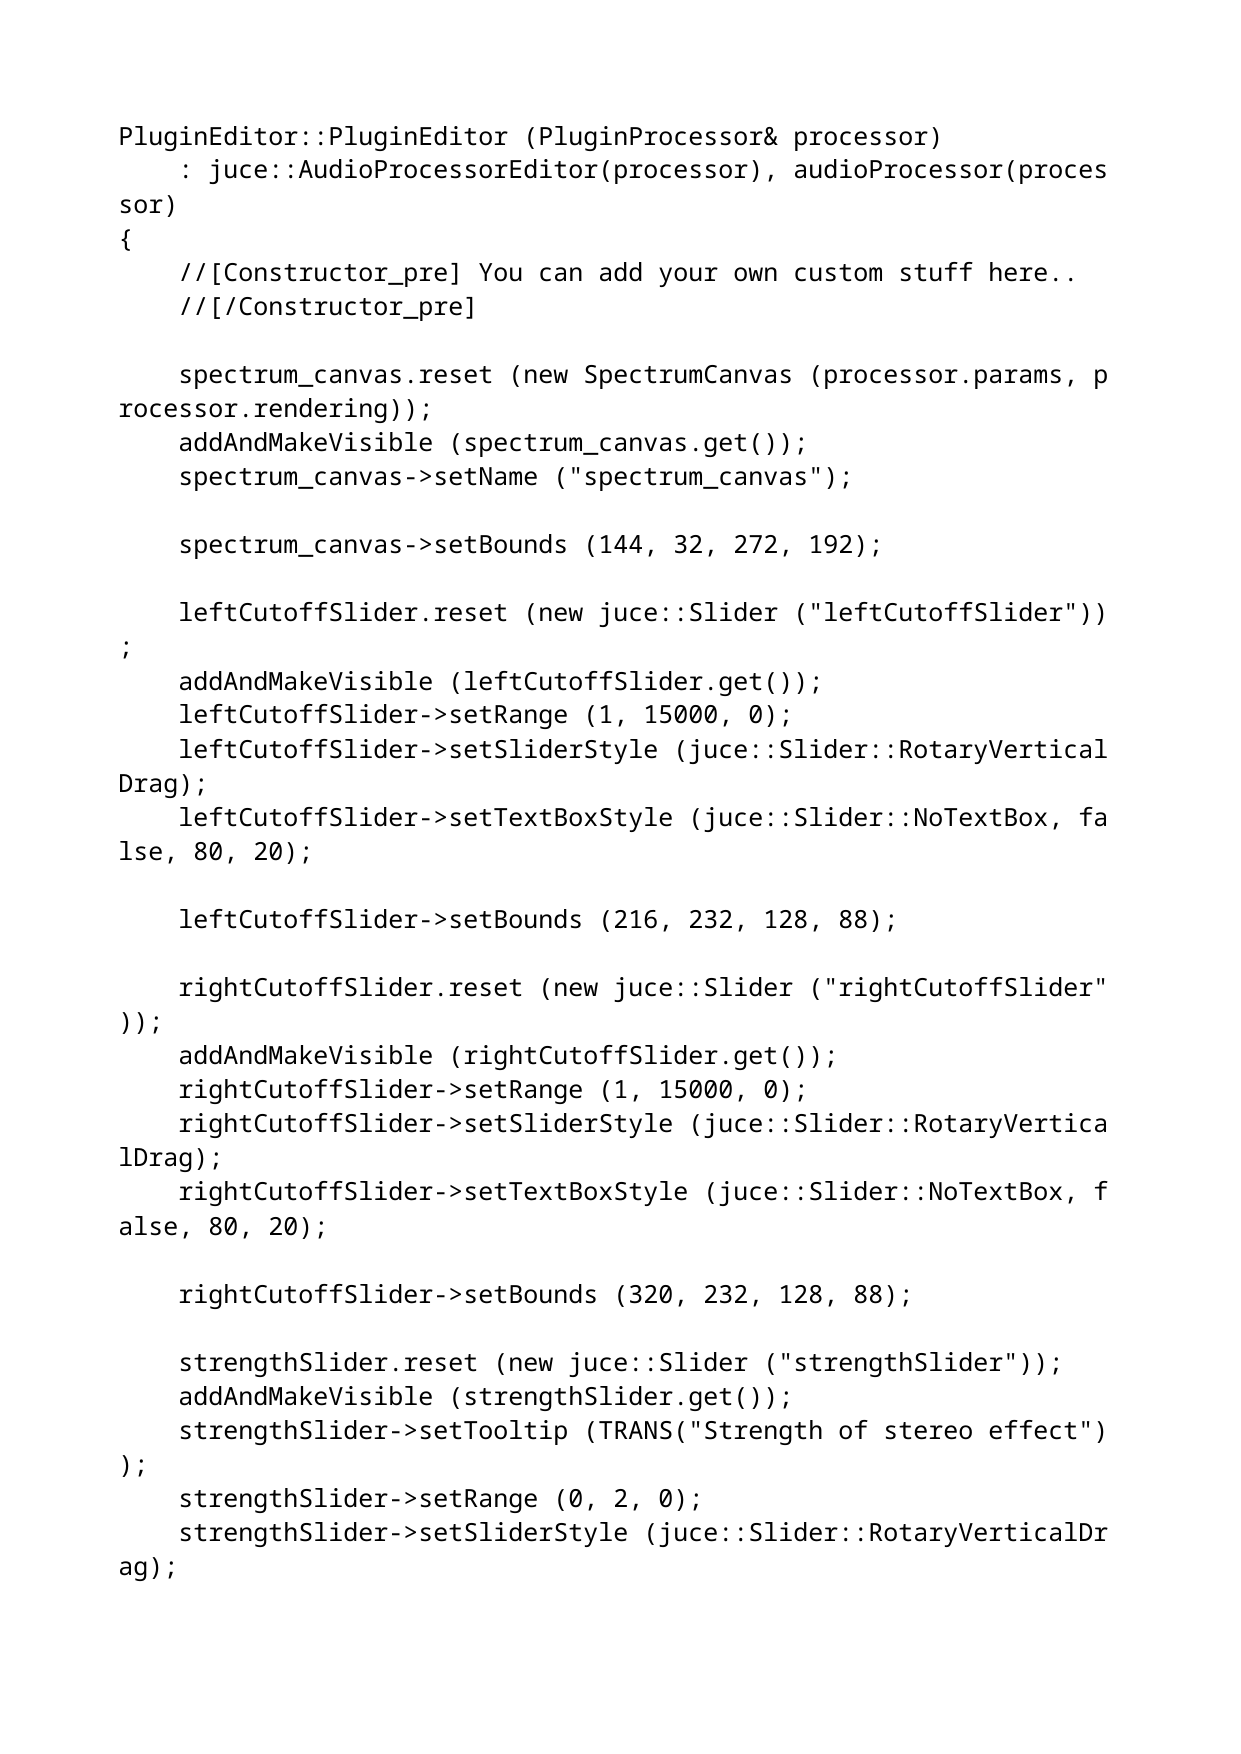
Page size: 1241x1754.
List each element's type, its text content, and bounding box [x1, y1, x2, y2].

text strengthSlider.reset (new juce::Slider ("strengthSlider")); [118, 1344, 1122, 1378]
text rightCutoffSlider->setTextBoxStyle (juce::Slider::NoTextBox, false, 80, 20); [118, 1174, 1122, 1242]
text addAndMakeVisible (strengthSlider.get()); [118, 1378, 1122, 1412]
text addAndMakeVisible (rightCutoffSlider.get()); [118, 1038, 1122, 1072]
text leftCutoffSlider->setSliderStyle (juce::Slider::RotaryVerticalDrag); [118, 731, 1122, 799]
text addAndMakeVisible (spectrum_canvas.get()); [118, 425, 1122, 459]
text leftCutoffSlider->setBounds (216, 232, 128, 88); [118, 902, 1122, 936]
text //[/Constructor_pre] [118, 288, 1122, 322]
text strengthSlider->setRange (0, 2, 0); [118, 1481, 1122, 1515]
text leftCutoffSlider->setTextBoxStyle (juce::Slider::NoTextBox, false, 80, 20); [118, 799, 1122, 867]
text //[Constructor_pre] You can add your own custom stuff here.. [118, 254, 1122, 288]
text : juce::AudioProcessorEditor(processor), audioProcessor(processor) [118, 152, 1122, 220]
text rightCutoffSlider->setSliderStyle (juce::Slider::RotaryVerticalDrag); [118, 1106, 1122, 1174]
text rightCutoffSlider->setBounds (320, 232, 128, 88); [118, 1276, 1122, 1310]
text PluginEditor::PluginEditor (PluginProcessor& processor) [118, 118, 1122, 152]
text spectrum_canvas->setName ("spectrum_canvas"); [118, 459, 1122, 493]
text rightCutoffSlider->setRange (1, 15000, 0); [118, 1072, 1122, 1106]
text addAndMakeVisible (leftCutoffSlider.get()); [118, 663, 1122, 697]
text rightCutoffSlider.reset (new juce::Slider ("rightCutoffSlider")); [118, 970, 1122, 1038]
text leftCutoffSlider.reset (new juce::Slider ("leftCutoffSlider")); [118, 595, 1122, 663]
text strengthSlider->setSliderStyle (juce::Slider::RotaryVerticalDrag); [118, 1515, 1122, 1583]
text spectrum_canvas.reset (new SpectrumCanvas (processor.params, processor.rendering)); [118, 357, 1122, 425]
text strengthSlider->setTooltip (TRANS("Strength of stereo effect")); [118, 1412, 1122, 1481]
text { [118, 220, 1122, 254]
text leftCutoffSlider->setRange (1, 15000, 0); [118, 697, 1122, 731]
text spectrum_canvas->setBounds (144, 32, 272, 192); [118, 527, 1122, 561]
